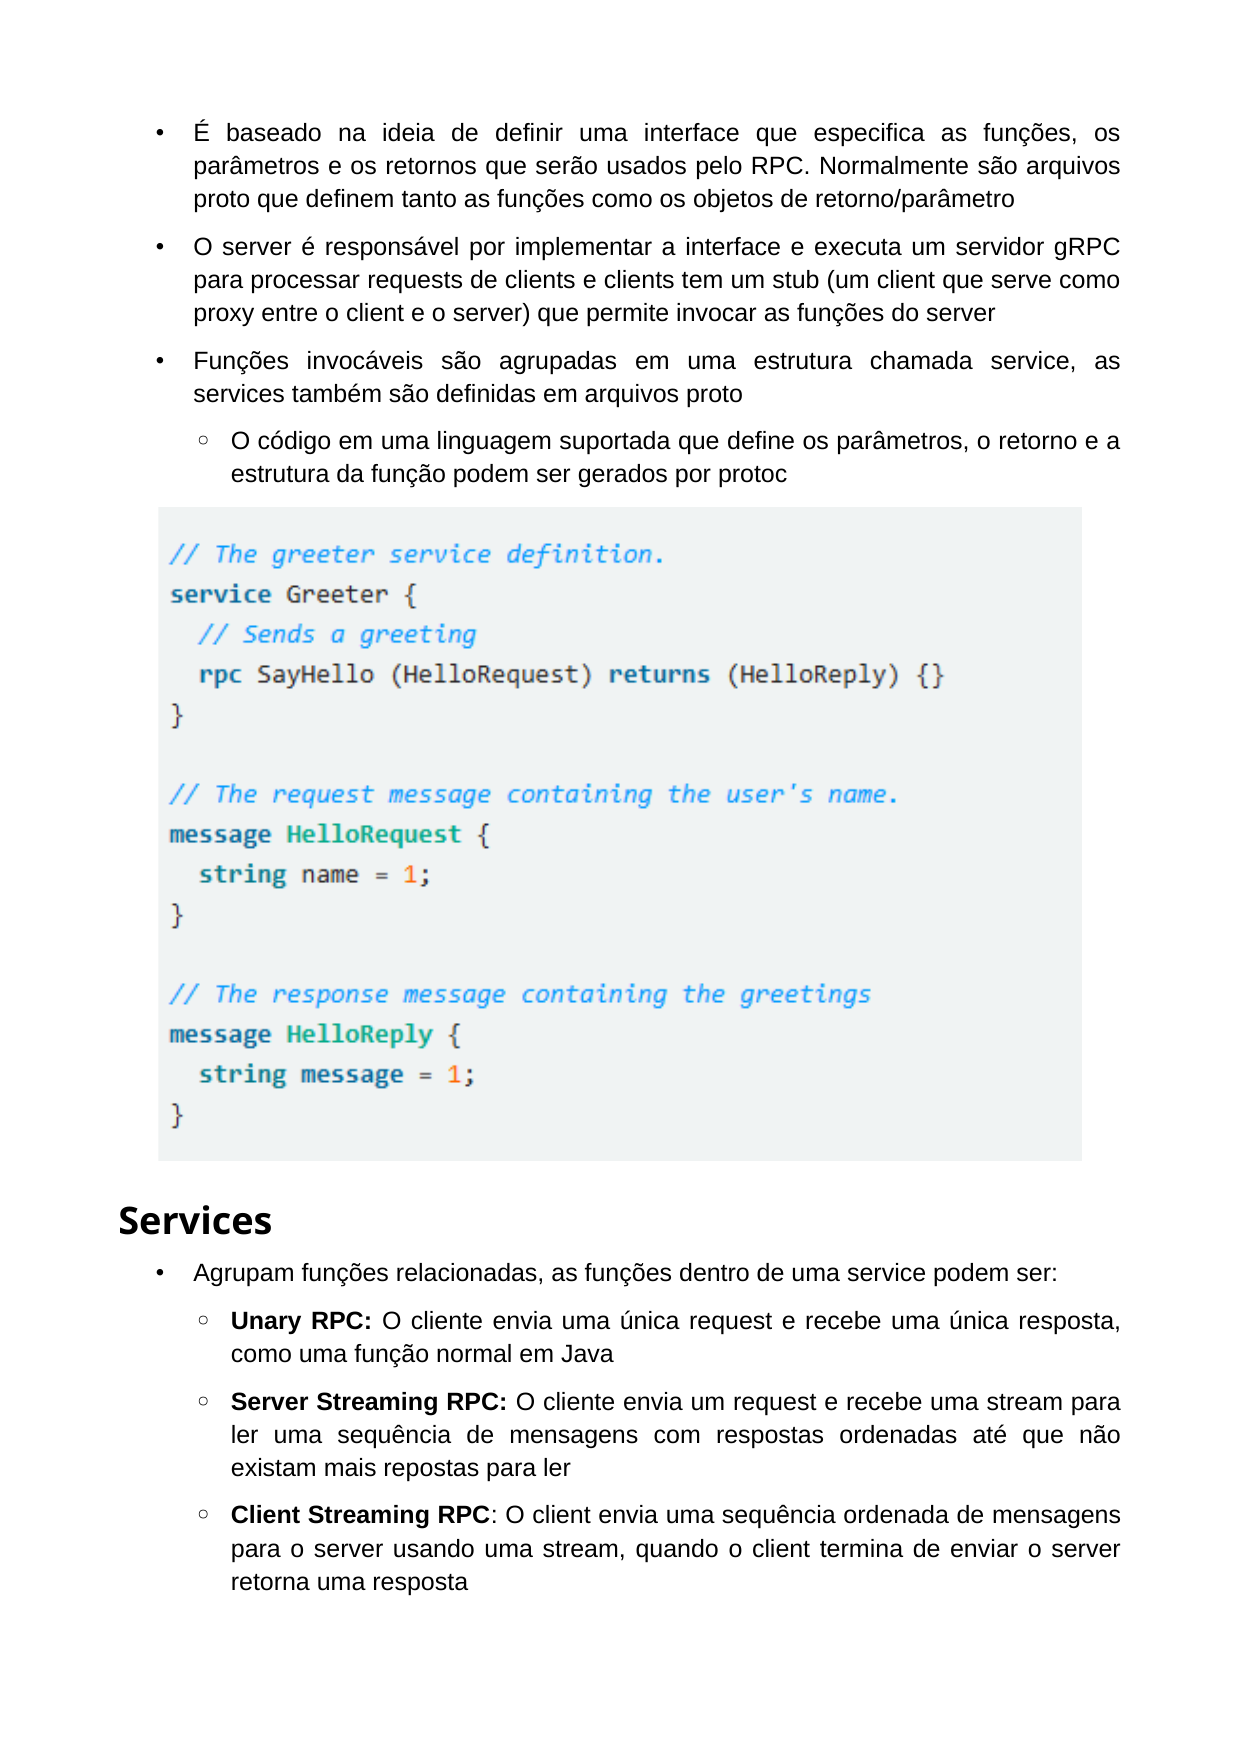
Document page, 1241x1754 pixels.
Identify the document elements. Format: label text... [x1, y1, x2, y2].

list O server é responsável por implementar a interface e executa um servidor gRPC para processar requests de clients e clients tem um stub (um client que serve como proxy entre o client e o server) que permite invocar as funções do server [156, 232, 1122, 327]
list É baseado na ideia de definir uma interface que especifica as funções, os parâmetros e os retornos que serão usados pelo RPC. Normalmente são arquivos proto que definem tanto as funções como os objetos de retorno/parâmetro [156, 118, 1122, 213]
list O código em uma linguagem suportada que define os parâmetros, o retorno e a estrutura da função podem ser gerados por protoc [193, 426, 1122, 488]
list Server Streaming RPC: O cliente envia um request e recebe uma stream para ler uma sequência de mensagens com respostas ordenadas até que não existam mais repostas para ler [193, 1387, 1122, 1482]
list Agrupam funções relacionadas, as funções dentro de uma service podem ser: [156, 1258, 1122, 1287]
list Funções invocáveis são agrupadas em uma estrutura chamada service, as services também são definidas em arquivos proto [156, 346, 1122, 407]
subtitle Services [118, 1194, 1122, 1246]
list Unary RPC: O cliente envia uma única request e recebe uma única resposta, como uma função normal em Java [193, 1306, 1122, 1368]
picture [158, 507, 1082, 1161]
list Client Streaming RPC: O client envia uma sequência ordenada de mensagens para o server usando uma stream, quando o client termina de enviar o server retorna uma resposta [193, 1500, 1122, 1595]
